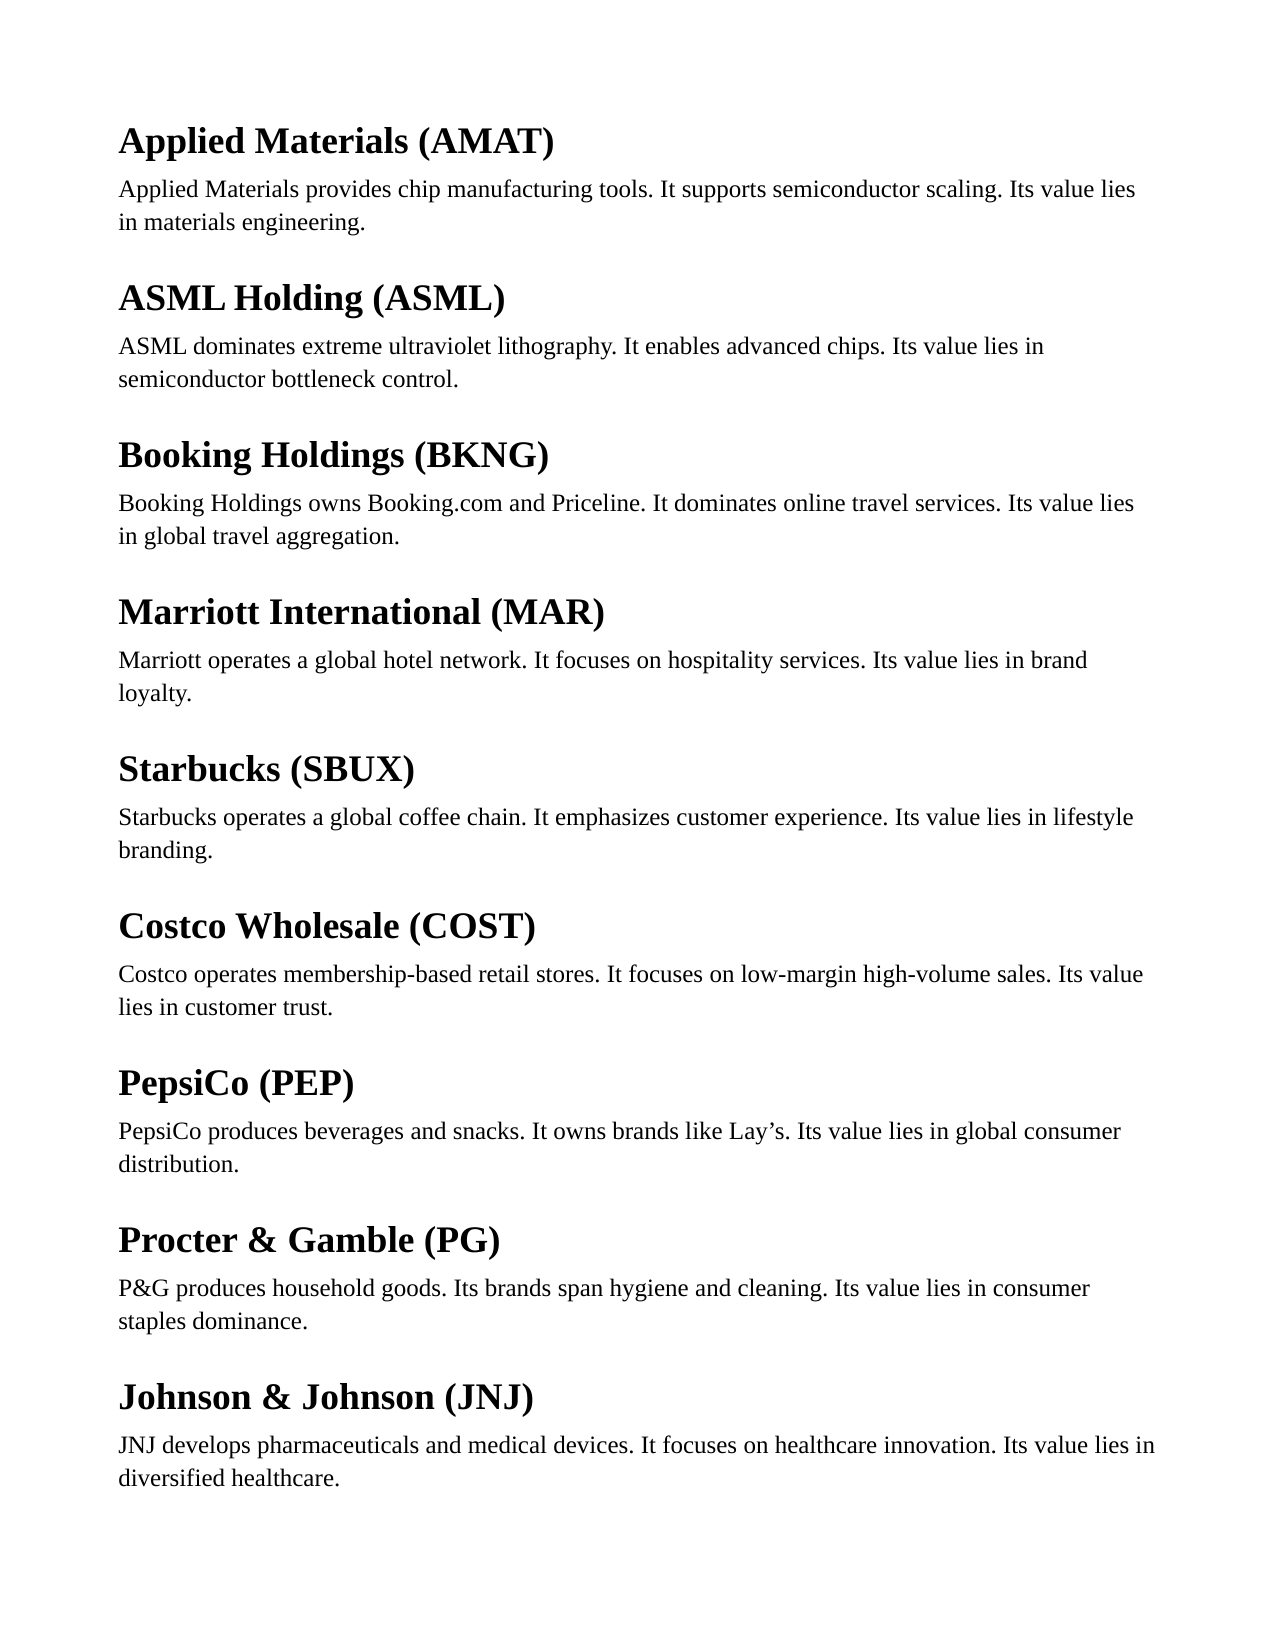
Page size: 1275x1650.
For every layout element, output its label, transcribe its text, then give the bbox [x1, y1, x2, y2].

subtitle ASML Holding (ASML) [118, 275, 1157, 318]
subtitle Procter & Gamble (PG) [118, 1218, 1157, 1261]
text Costco operates membership-based retail stores. It focuses on low-margin high-volume sales. Its value lies in customer trust. [118, 959, 1157, 1021]
text Applied Materials provides chip manufacturing tools. It supports semiconductor scaling. Its value lies in materials engineering. [118, 174, 1157, 236]
subtitle Johnson & Johnson (JNJ) [118, 1375, 1157, 1418]
subtitle Applied Materials (AMAT) [118, 118, 1157, 161]
text PepsiCo produces beverages and snacks. It owns brands like Lay’s. Its value lies in global consumer distribution. [118, 1116, 1157, 1178]
subtitle Costco Wholesale (COST) [118, 903, 1157, 947]
text P&G produces household goods. Its brands span hygiene and cleaning. Its value lies in consumer staples dominance. [118, 1273, 1157, 1335]
text Starbucks operates a global coffee chain. It emphasizes customer experience. Its value lies in lifestyle branding. [118, 802, 1157, 864]
text JNJ develops pharmaceuticals and medical devices. It focuses on healthcare innovation. Its value lies in diversified healthcare. [118, 1430, 1157, 1492]
subtitle Marriott International (MAR) [118, 589, 1157, 632]
text ASML dominates extreme ultraviolet lithography. It enables advanced chips. Its value lies in semiconductor bottleneck control. [118, 331, 1157, 393]
subtitle Starbucks (SBUX) [118, 746, 1157, 789]
text Marriott operates a global hotel network. It focuses on hospitality services. Its value lies in brand loyalty. [118, 645, 1157, 707]
text Booking Holdings owns Booking.com and Priceline. It dominates online travel services. Its value lies in global travel aggregation. [118, 488, 1157, 550]
subtitle PepsiCo (PEP) [118, 1061, 1157, 1104]
subtitle Booking Holdings (BKNG) [118, 432, 1157, 475]
